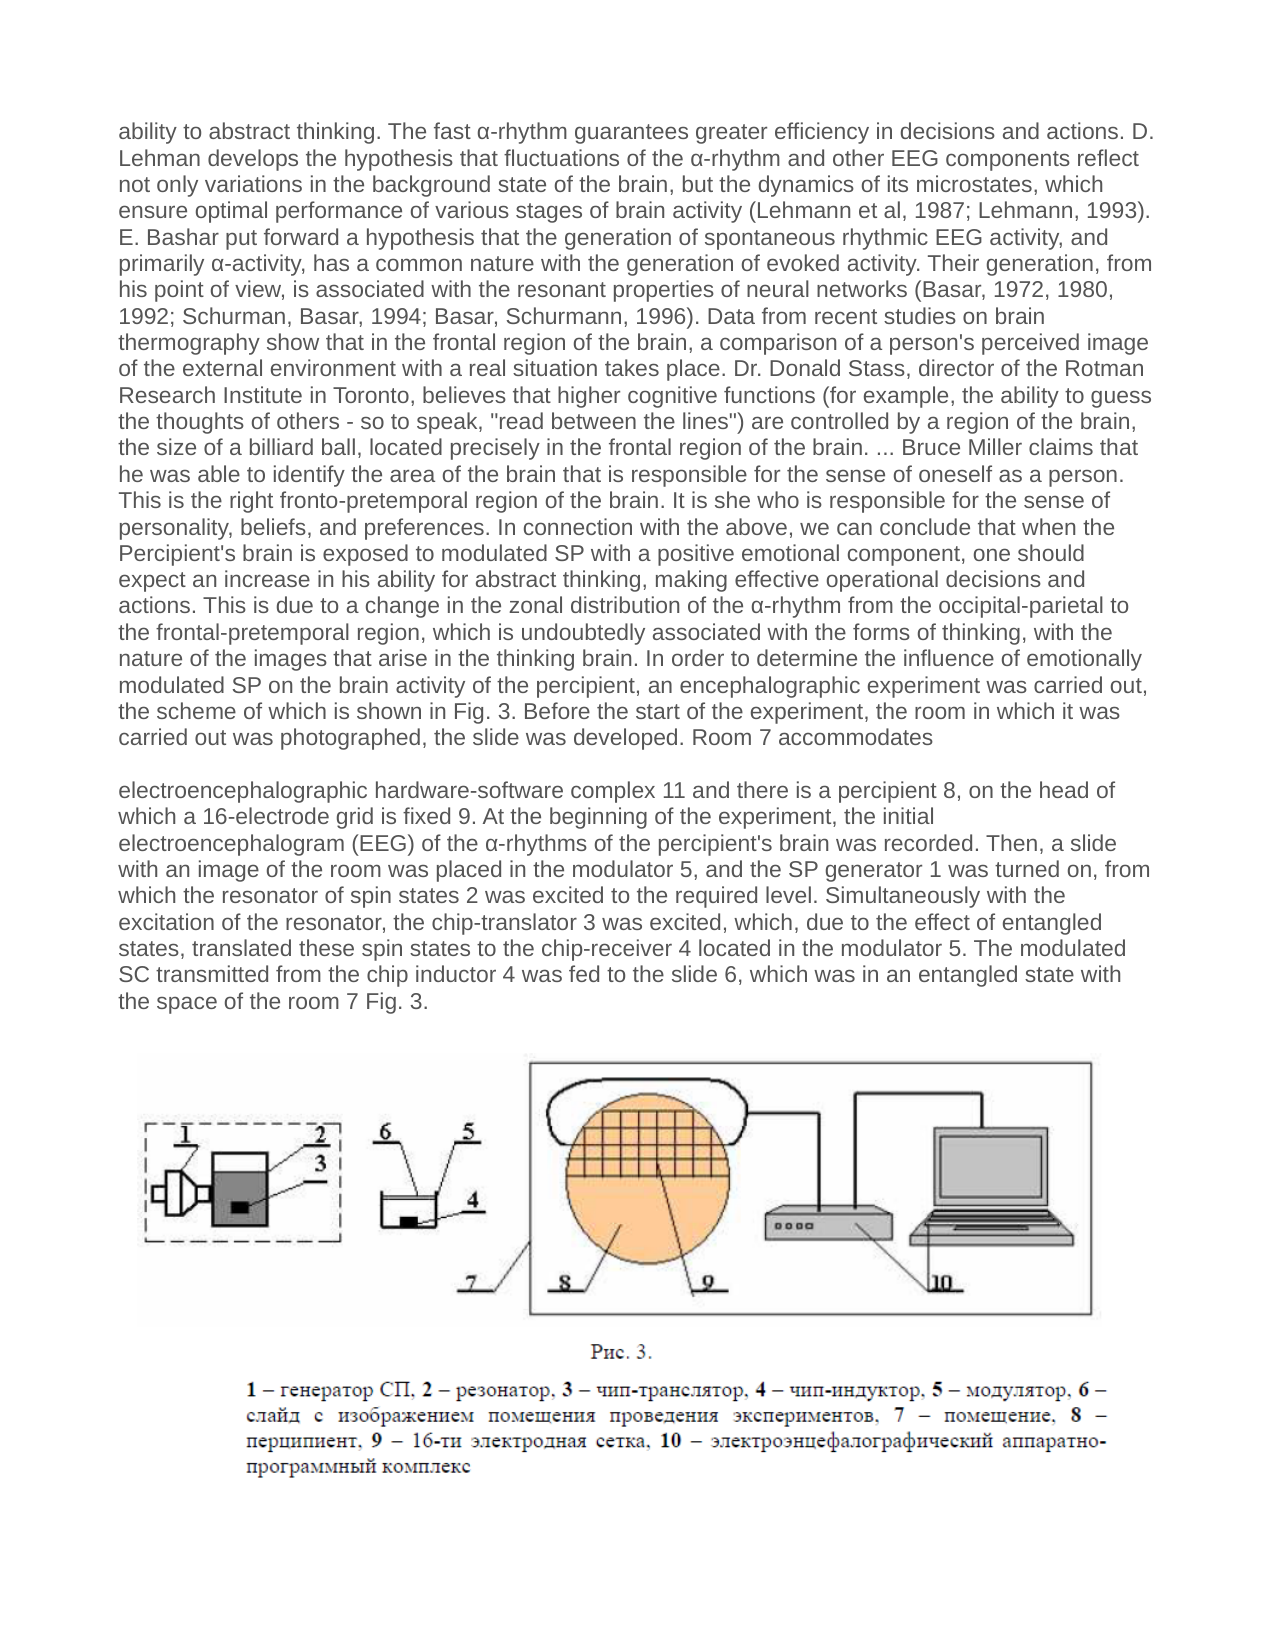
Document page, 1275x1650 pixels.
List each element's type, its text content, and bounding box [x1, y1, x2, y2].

text ability to abstract thinking. The fast α-rhythm guarantees greater efficiency in decisions and actions. D. Lehman develops the hypothesis that fluctuations of the α-rhythm and other EEG components reflect not only variations in the background state of the brain, but the dynamics of its microstates, which ensure optimal performance of various stages of brain activity (Lehmann et al, 1987; Lehmann, 1993). E. Bashar put forward a hypothesis that the generation of spontaneous rhythmic EEG activity, and primarily α-activity, has a common nature with the generation of evoked activity. Their generation, from his point of view, is associated with the resonant properties of neural networks (Basar, 1972, 1980, 1992; Schurman, Basar, 1994; Basar, Schurmann, 1996). Data from recent studies on brain thermography show that in the frontal region of the brain, a comparison of a person's perceived image of the external environment with a real situation takes place. Dr. Donald Stass, director of the Rotman Research Institute in Toronto, believes that higher cognitive functions (for example, the ability to guess the thoughts of others - so to speak, "read between the lines") are controlled by a region of the brain, the size of a billiard ball, located precisely in the frontal region of the brain. ... Bruce Miller claims that he was able to identify the area of ​​the brain that is responsible for the sense of oneself as a person. This is the right fronto-pretemporal region of the brain. It is she who is responsible for the sense of personality, beliefs, and preferences. In connection with the above, we can conclude that when the Percipient's brain is exposed to modulated SP with a positive emotional component, one should expect an increase in his ability for abstract thinking, making effective operational decisions and actions. This is due to a change in the zonal distribution of the α-rhythm from the occipital-parietal to the frontal-pretemporal region, which is undoubtedly associated with the forms of thinking, with the nature of the images that arise in the thinking brain. In order to determine the influence of emotionally modulated SP on the brain activity of the percipient, an encephalographic experiment was carried out, the scheme of which is shown in Fig. 3. Before the start of the experiment, the room in which it was carried out was photographed, the slide was developed. Room 7 accommodates electroencephalographic hardware-software complex 11 and there is a percipient 8, on the head of which a 16-electrode grid is fixed 9. At the beginning of the experiment, the initial electroencephalogram (EEG) of the α-rhythms of the percipient's brain was recorded. Then, a slide with an image of the room was placed in the modulator 5, and the SP generator 1 was turned on, from which the resonator of spin states 2 was excited to the required level. Simultaneously with the excitation of the resonator, the chip-translator 3 was excited, which, due to the effect of entangled states, translated these spin states to the chip-receiver 4 located in the modulator 5. The modulated SC transmitted from the chip inductor 4 was fed to the slide 6, which was in an entangled state with the space of the room 7 Fig. 3. [118, 118, 1157, 1014]
picture [118, 1040, 1157, 1491]
